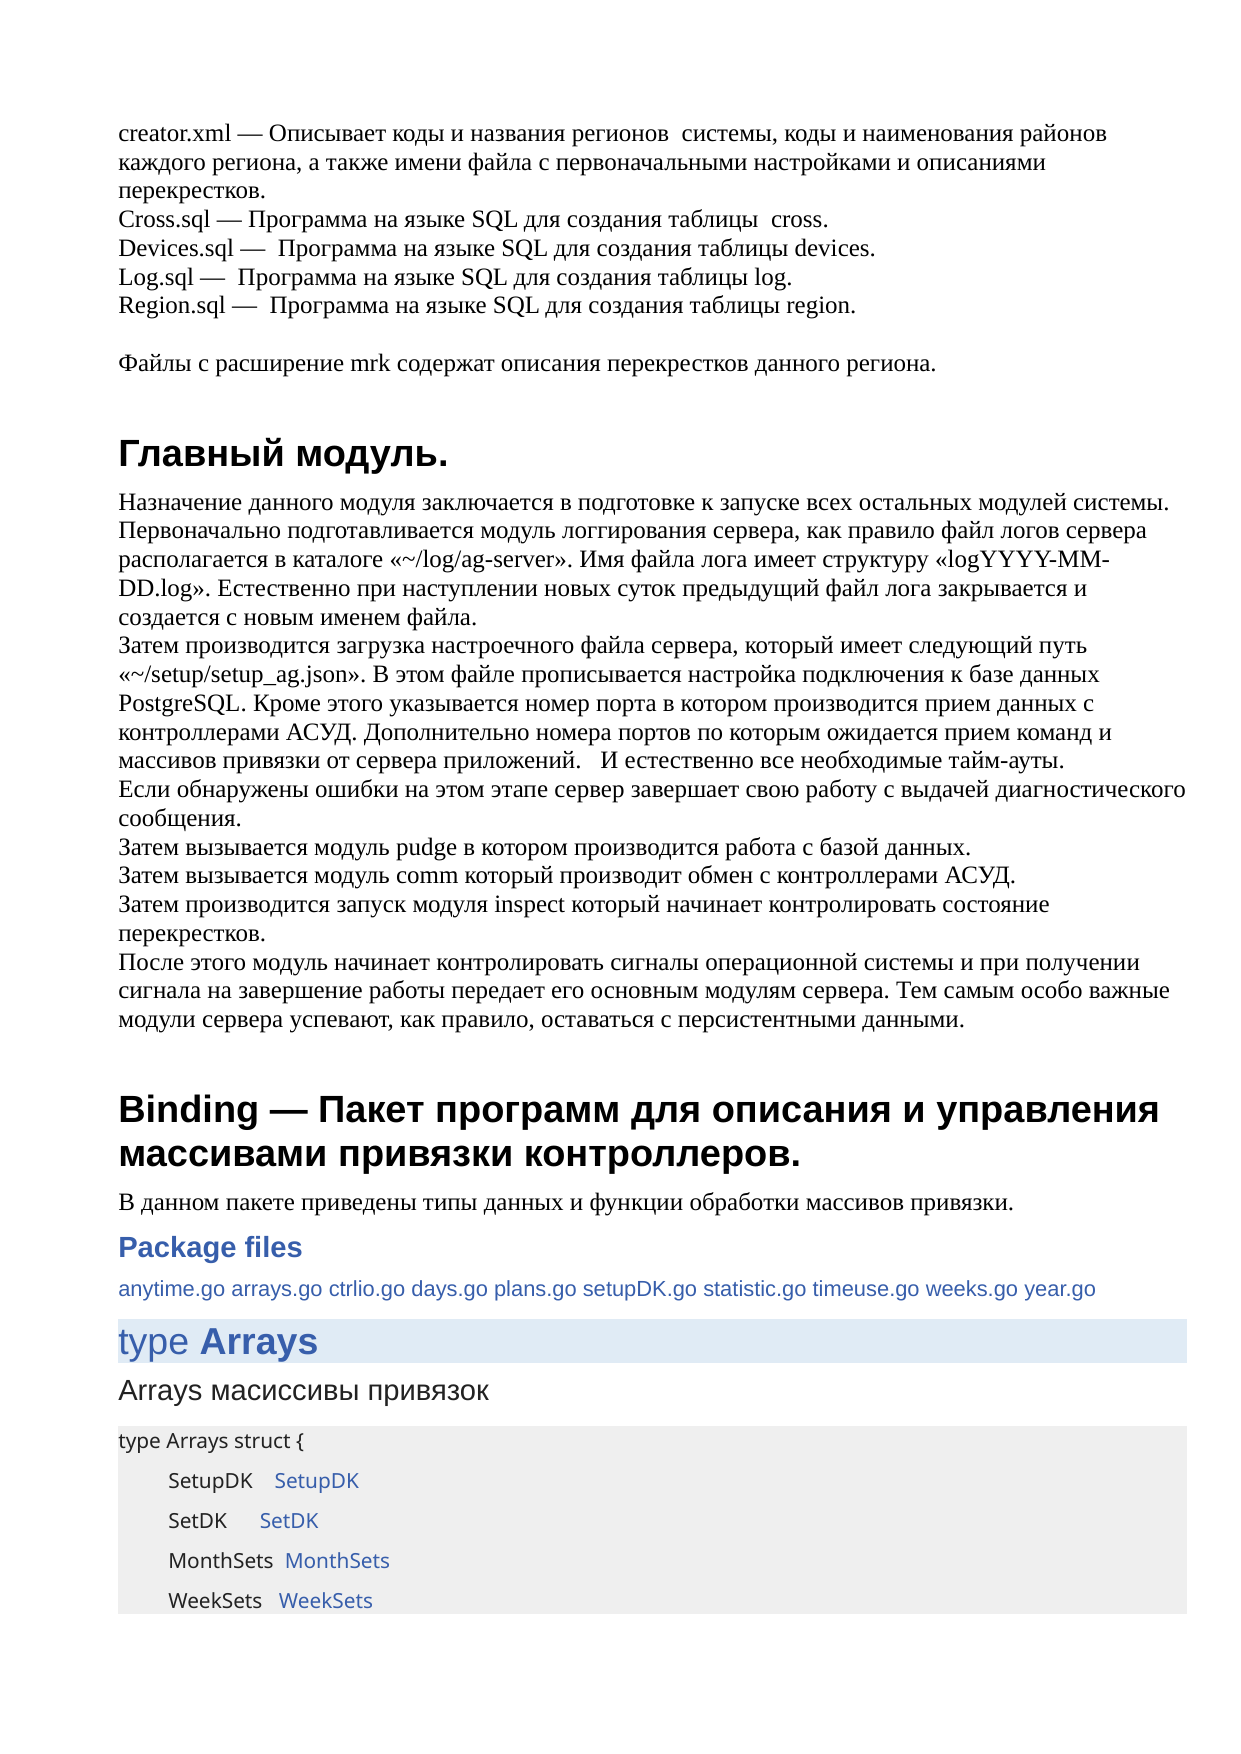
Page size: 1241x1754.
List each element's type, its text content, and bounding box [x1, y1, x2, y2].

text WeekSets WeekSets [118, 1586, 1187, 1614]
text SetDK SetDK [118, 1506, 1187, 1535]
text Затем вызывается модуль pudge в котором производится работа с базой данных. [118, 832, 1187, 861]
subtitle Binding — Пакет программ для описания и управления массивами привязки контроллеров. [118, 1087, 1187, 1174]
text Если обнаружены ошибки на этом этапе сервер завершает свою работу с выдачей диагностического сообщения. [118, 774, 1187, 832]
text В данном пакете приведены типы данных и функции обработки массивов привязки. [118, 1187, 1187, 1215]
text Затем производится загрузка настроечного файла сервера, который имеет следующий путь «~/setup/setup_ag.json». В этом файле прописывается настройка подключения к базе данных PostgreSQL. Кроме этого указывается номер порта в котором производится прием данных с контроллерами АСУД. Дополнительно номера портов по которым ожидается прием команд и массивов привязки от сервера приложений. И естественно все необходимые тайм-ауты. [118, 631, 1187, 774]
text Затем производится запуск модуля inspect который начинает контролировать состояние перекрестков. [118, 889, 1187, 947]
text MonthSets MonthSets [118, 1546, 1187, 1574]
text Region.sql — Программа на языке SQL для создания таблицы region. [118, 291, 1187, 319]
text type Arrays struct { [118, 1426, 1187, 1455]
text После этого модуль начинает контролировать сигналы операционной системы и при получении сигнала на завершение работы передает его основным модулям сервера. Тем самым особо важные модули сервера успевают, как правило, оставаться с персистентными данными. [118, 947, 1187, 1033]
subtitle type Arrays [118, 1319, 1187, 1363]
subtitle Package files [118, 1230, 1187, 1263]
text Devices.sql — Программа на языке SQL для создания таблицы devices. [118, 233, 1187, 262]
text Назначение данного модуля заключается в подготовке к запуске всех остальных модулей системы. Первоначально подготавливается модуль логгирования сервера, как правило файл логов сервера располагается в каталоге «~/log/ag-server». Имя файла лога имеет структуру «logYYYY-MM-DD.log». Естественно при наступлении новых суток предыдущий файл лога закрывается и создается с новым именем файла. [118, 487, 1187, 631]
text creator.xml — Описывает коды и названия регионов системы, коды и наименования районов каждого региона, а также имени файла с первоначальными настройками и описаниями перекрестков. [118, 118, 1187, 204]
text Файлы с расширение mrk содержат описания перекрестков данного региона. [118, 348, 1187, 377]
text Cross.sql — Программа на языке SQL для создания таблицы cross. [118, 204, 1187, 233]
text SetupDK SetupDK [118, 1466, 1187, 1495]
text Arrays масиссивы привязок [118, 1373, 1187, 1407]
text anytime.go arrays.go ctrlio.go days.go plans.go setupDK.go statistic.go timeuse.go weeks.go year.go [118, 1276, 1187, 1301]
text Затем вызывается модуль comm который производит обмен с контроллерами АСУД. [118, 861, 1187, 889]
subtitle Главный модуль. [118, 431, 1187, 474]
text Log.sql — Программа на языке SQL для создания таблицы log. [118, 262, 1187, 291]
